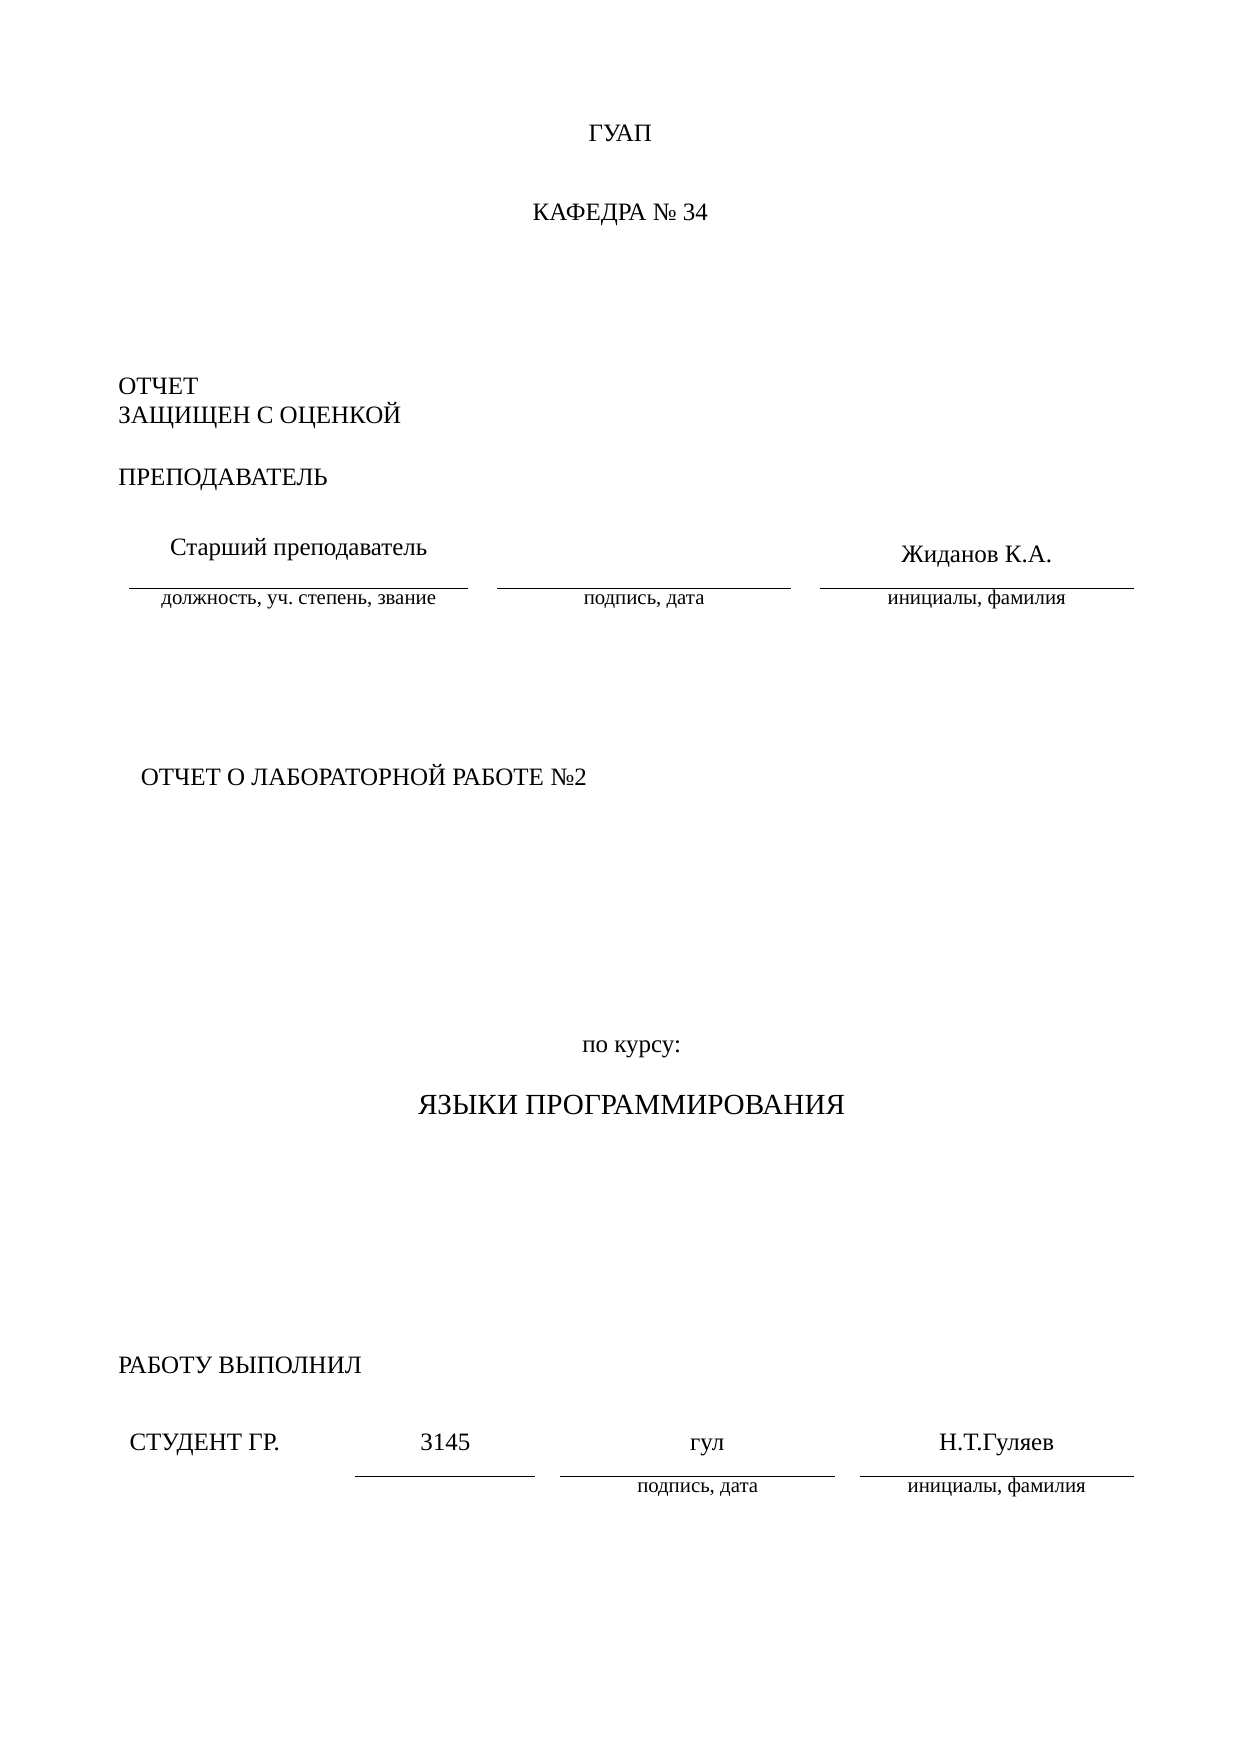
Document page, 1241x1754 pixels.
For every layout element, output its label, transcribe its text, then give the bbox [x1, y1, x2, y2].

table_cell инициалы, фамилия [860, 1477, 1133, 1517]
table_cell подпись, дата [560, 1477, 835, 1517]
table_header [468, 526, 497, 588]
table_header СТУДЕНТ ГР. [129, 1414, 355, 1476]
table_cell ЯЗЫКИ ПРОГРАММИРОВАНИЯ [129, 1062, 1133, 1126]
text ПРЕПОДАВАТЕЛЬ [118, 462, 1122, 491]
table_header Старший преподаватель [129, 526, 468, 588]
table_cell [129, 1476, 355, 1517]
table_header [835, 1414, 859, 1476]
table_cell [535, 1476, 560, 1517]
table_header гул [560, 1414, 835, 1476]
table_cell [355, 1477, 535, 1517]
table_cell [791, 588, 819, 629]
table_cell [129, 828, 1133, 1017]
table_cell инициалы, фамилия [820, 589, 1133, 629]
text ОТЧЕТ ЗАЩИЩЕН С ОЦЕНКОЙ [118, 371, 1122, 429]
table_header [535, 1414, 560, 1476]
table_cell [129, 1126, 1133, 1175]
table_cell [835, 1476, 859, 1517]
table_header [497, 526, 791, 588]
text РАБОТУ ВЫПОЛНИЛ [118, 1350, 1122, 1379]
table_cell подпись, дата [497, 589, 791, 629]
table_header Н.Т.Гуляев [860, 1414, 1133, 1476]
table_cell должность, уч. степень, звание [129, 589, 468, 629]
text ГУАП [118, 118, 1122, 147]
table_cell по курсу: [129, 1017, 1133, 1062]
text КАФЕДРА № 34 [118, 197, 1122, 226]
table_cell [468, 588, 497, 629]
table_header [791, 526, 819, 588]
table_header Жиданов К.А. [820, 526, 1133, 588]
table_header 3145 [355, 1414, 535, 1476]
table_header ОТЧЕТ О ЛАБОРАТОРНОЙ РАБОТЕ №2 [129, 662, 1133, 828]
